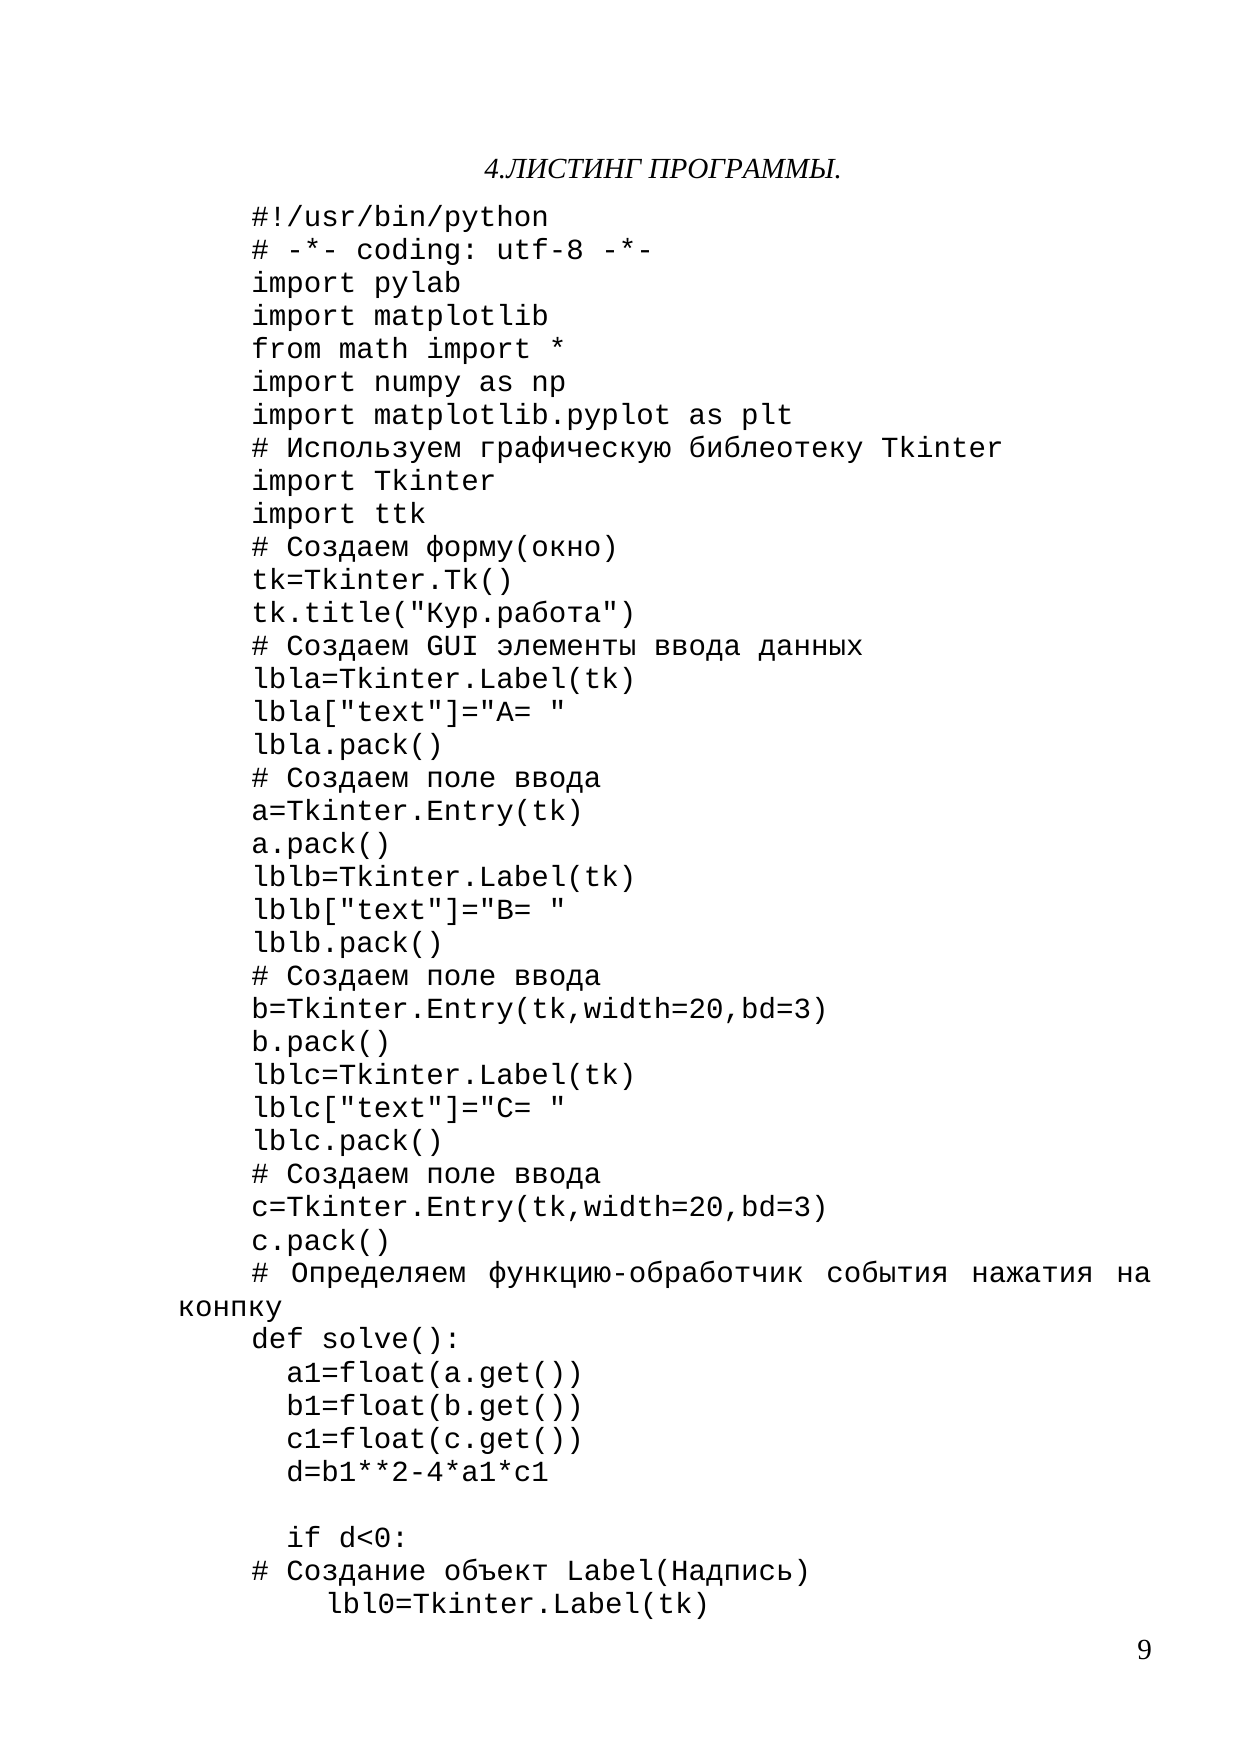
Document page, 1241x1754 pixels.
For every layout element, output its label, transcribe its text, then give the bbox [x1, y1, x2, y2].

text tk=Tkinter.Tk() [177, 565, 1152, 598]
text from math import * [177, 334, 1152, 367]
text d=b1**2-4*a1*c1 [177, 1457, 1152, 1490]
subtitle 4.ЛИСТИНГ ПРОГРАММЫ. [177, 152, 1152, 185]
text b.pack() [177, 1027, 1152, 1061]
text import ttk [177, 499, 1152, 532]
text lbl0=Tkinter.Label(tk) [177, 1589, 1152, 1622]
text # Создание объект Label(Надпись) [177, 1556, 1152, 1589]
text lblb=Tkinter.Label(tk) [177, 862, 1152, 895]
text # Создаем поле ввода [177, 961, 1152, 994]
text import matplotlib [177, 301, 1152, 334]
text # Создаем поле ввода [177, 763, 1152, 796]
text def solve(): [177, 1325, 1152, 1358]
text # Создаем форму(окно) [177, 532, 1152, 565]
text import numpy as np [177, 367, 1152, 400]
text # Используем графическую библеотеку Tkinter [177, 433, 1152, 466]
text c.pack() [177, 1226, 1152, 1259]
text lbla.pack() [177, 730, 1152, 763]
text a.pack() [177, 829, 1152, 862]
text lbla["text"]="A= " [177, 697, 1152, 730]
text # Определяем функцию-обработчик события нажатия на конпку [177, 1259, 1152, 1325]
text lbla=Tkinter.Label(tk) [177, 664, 1152, 697]
text c=Tkinter.Entry(tk,width=20,bd=3) [177, 1193, 1152, 1226]
text if d<0: [177, 1523, 1152, 1556]
text tk.title("Кур.работа") [177, 598, 1152, 631]
text lblc=Tkinter.Label(tk) [177, 1061, 1152, 1093]
text import pylab [177, 268, 1152, 301]
text lblc["text"]="C= " [177, 1093, 1152, 1127]
text b=Tkinter.Entry(tk,width=20,bd=3) [177, 994, 1152, 1027]
text b1=float(b.get()) [177, 1391, 1152, 1424]
text lblb["text"]="B= " [177, 895, 1152, 928]
text a=Tkinter.Entry(tk) [177, 796, 1152, 829]
text lblb.pack() [177, 928, 1152, 961]
text lblc.pack() [177, 1127, 1152, 1159]
text #!/usr/bin/python [177, 202, 1152, 235]
text # Создаем поле ввода [177, 1159, 1152, 1193]
text import Tkinter [177, 466, 1152, 499]
text import matplotlib.pyplot as plt [177, 400, 1152, 433]
text # Создаем GUI элементы ввода данных [177, 631, 1152, 664]
text # -*- coding: utf-8 -*- [177, 235, 1152, 268]
text a1=float(a.get()) [177, 1358, 1152, 1391]
text c1=float(c.get()) [177, 1424, 1152, 1457]
